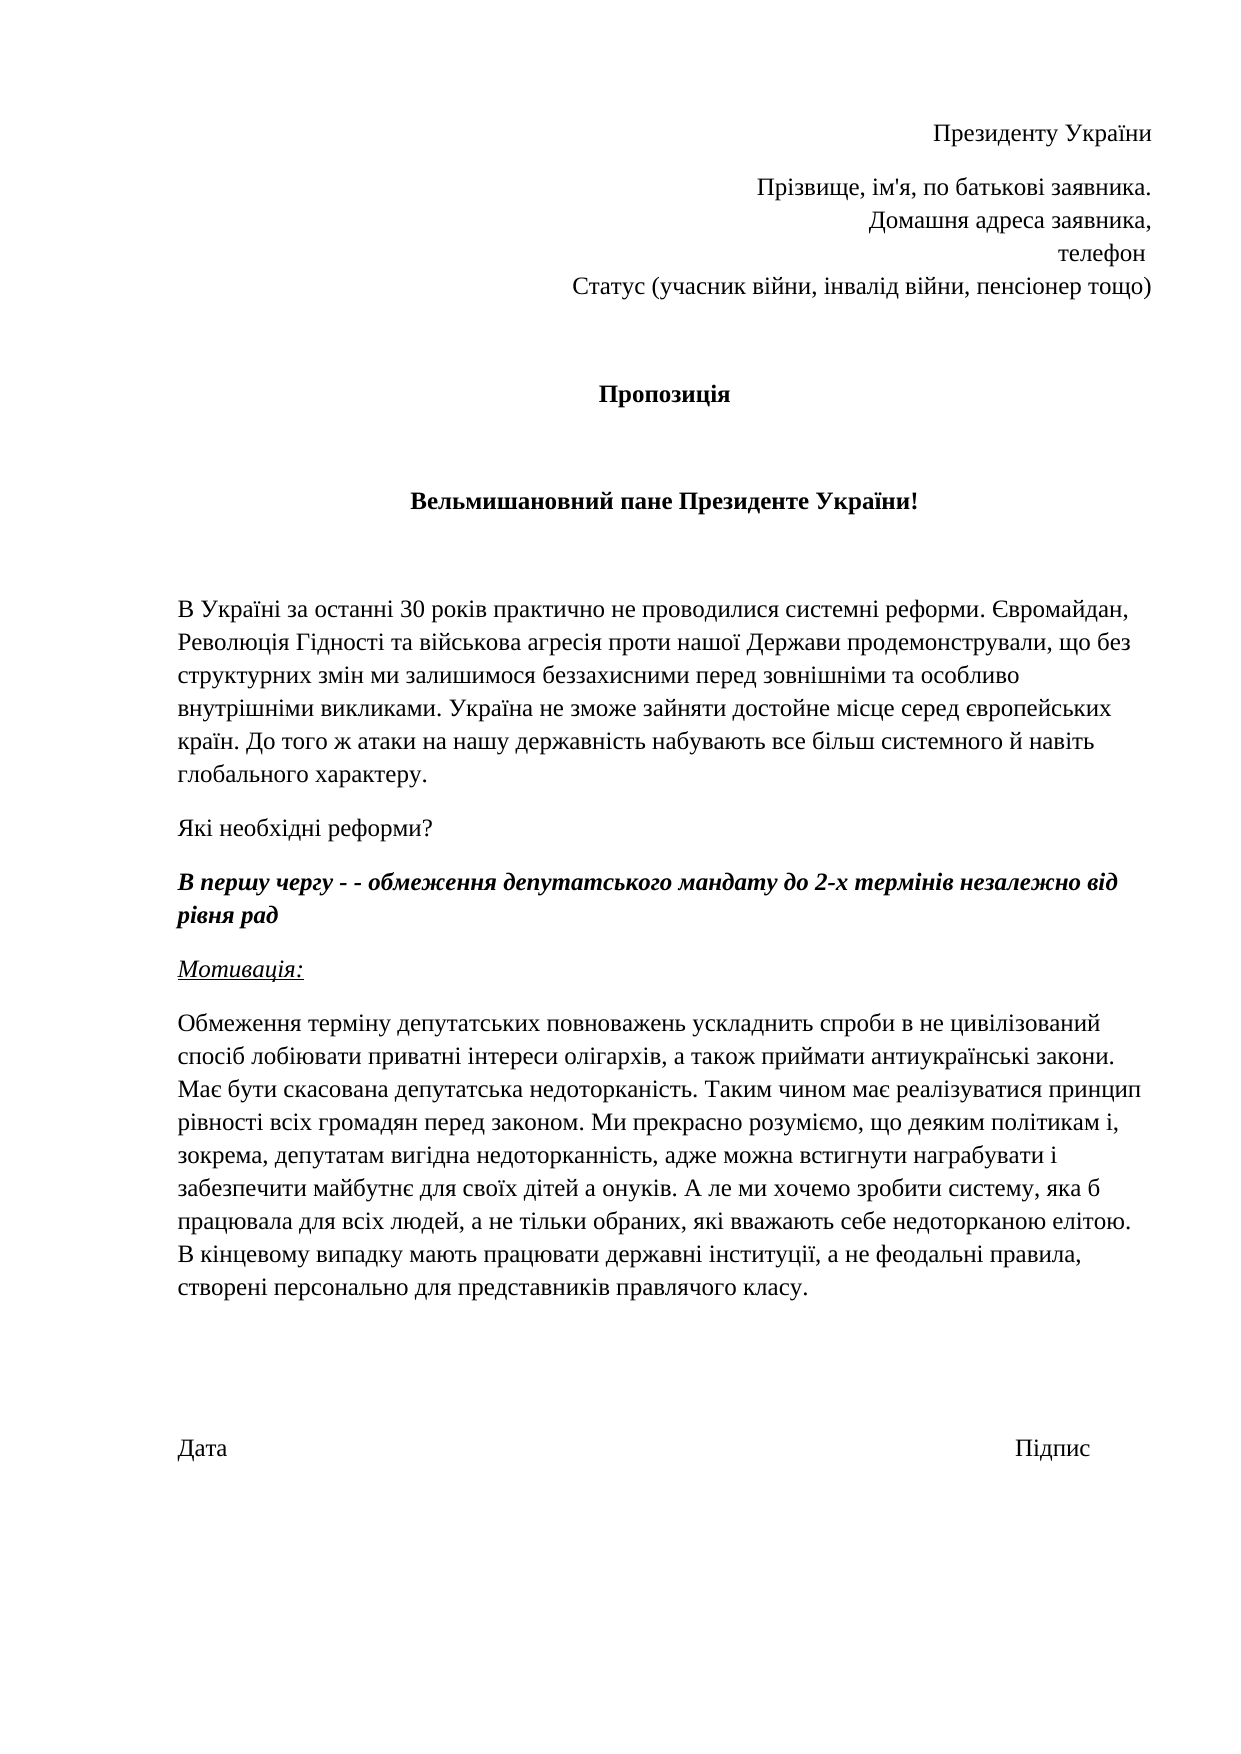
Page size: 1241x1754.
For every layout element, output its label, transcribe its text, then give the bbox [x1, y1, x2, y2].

text Мотивація: [177, 954, 1152, 983]
text Пропозиція [177, 379, 1152, 407]
text Прізвище, ім'я, по батькові заявника. Домашня адреса заявника, телефон Статус (учасник війни, інвалід війни, пенсіонер тощо) [177, 172, 1152, 300]
text Які необхідні реформи? [177, 813, 1152, 842]
text В першу чергу - - обмеження депутатського мандату до 2-х термінів незалежно від рівня рад [177, 867, 1152, 929]
text Вельмишановний пане Президенте України! [177, 486, 1152, 515]
text Дата Підпис [177, 1433, 1152, 1462]
text Обмеження терміну депутатських повноважень ускладнить спроби в не цивілізований спосіб лобіювати приватні інтереси олігархів, а також приймати антиукраїнські закони. Має бути скасована депутатська недоторканість. Таким чином має реалізуватися принцип рівності всіх громадян перед законом. Ми прекрасно розуміємо, що деяким політикам і, зокрема, депутатам вигідна недоторканність, адже можна встигнути награбувати і забезпечити майбутнє для своїх дітей а онуків. А ле ми хочемо зробити систему, яка б працювала для всіх людей, а не тільки обраних, які вважають себе недоторканою елітою. В кінцевому випадку мають працювати державні інституції, а не феодальні правила, створені персонально для представників правлячого класу. [177, 1008, 1152, 1301]
text Президенту України [177, 118, 1152, 147]
text В Україні за останні 30 років практично не проводилися системні реформи. Євромайдан, Революція Гідності та військова агресія проти нашої Держави продемонстрували, що без структурних змін ми залишимося беззахисними перед зовнішніми та особливо внутрішніми викликами. Україна не зможе зайняти достойне місце серед європейських країн. До того ж атаки на нашу державність набувають все більш системного й навіть глобального характеру. [177, 594, 1152, 788]
